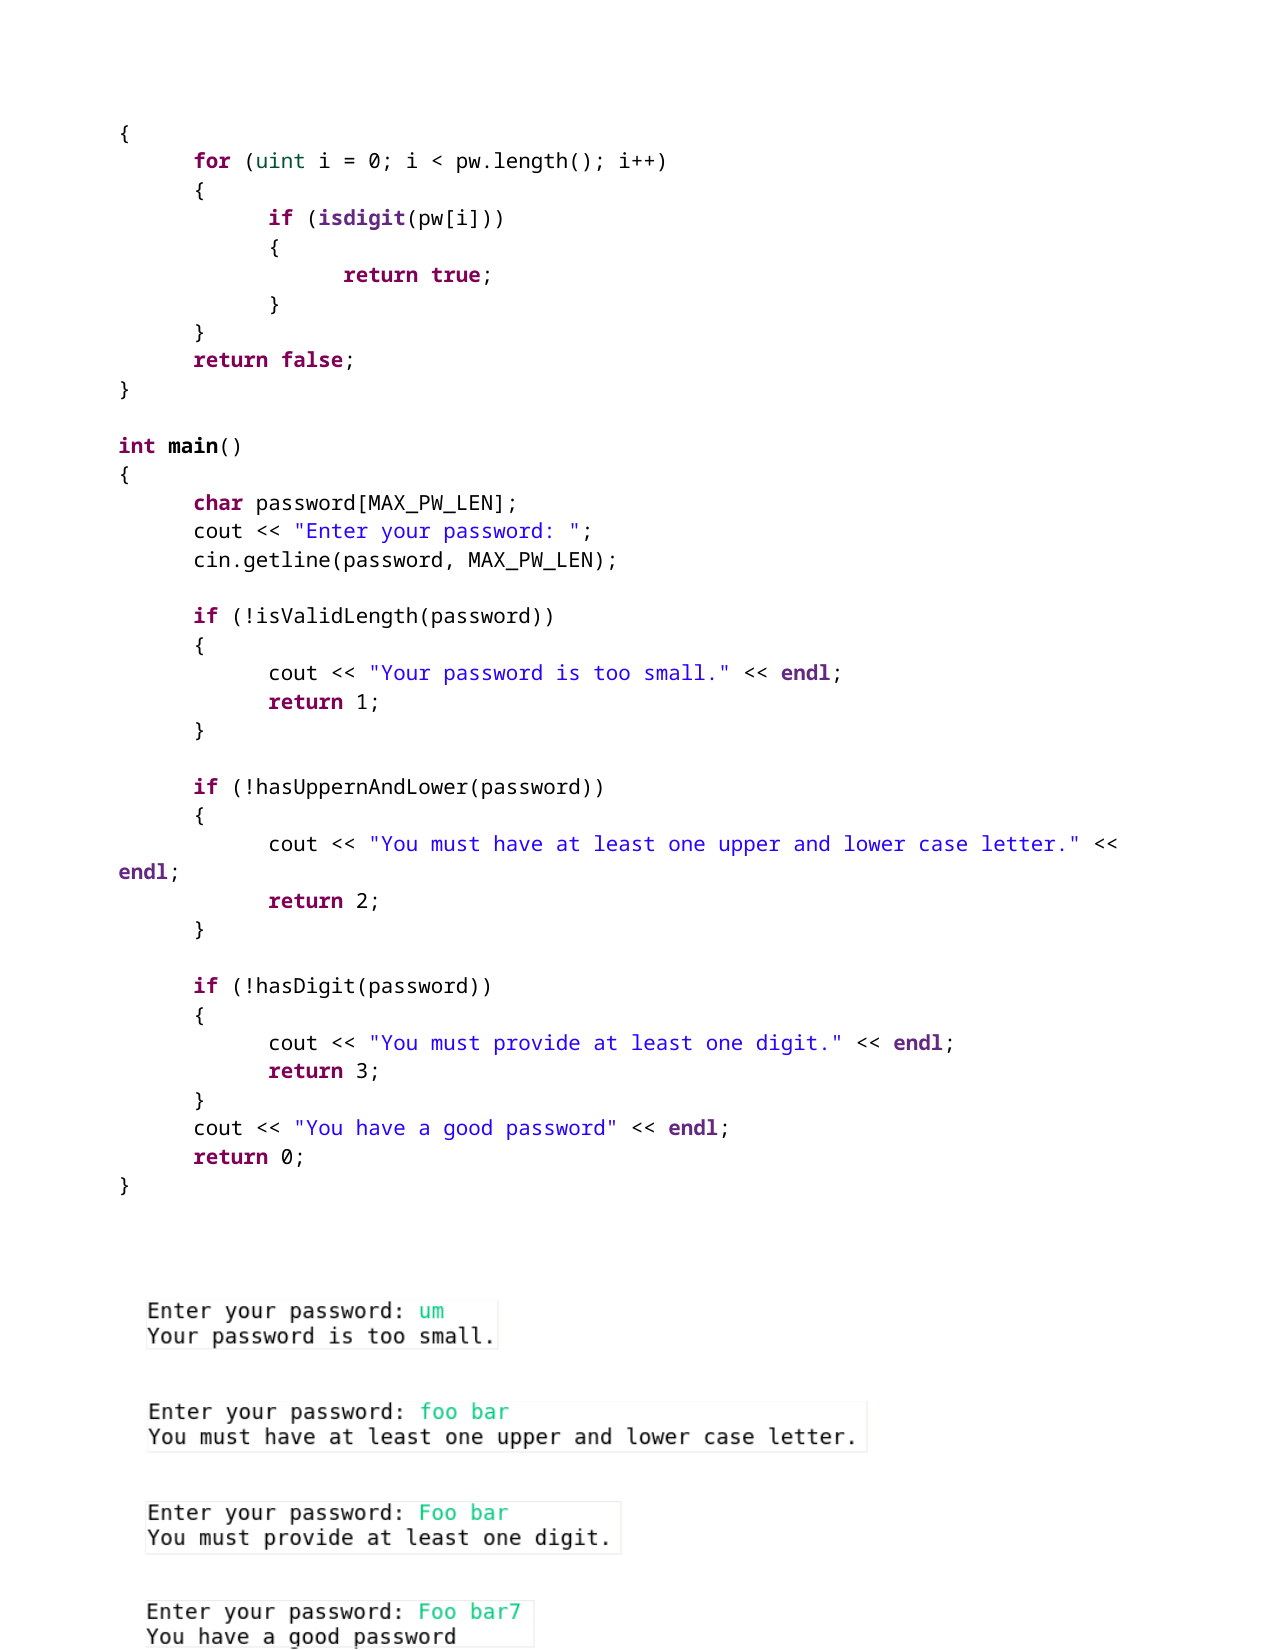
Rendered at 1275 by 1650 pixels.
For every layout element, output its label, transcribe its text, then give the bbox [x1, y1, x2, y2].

text if (!hasDigit(password)) [118, 971, 1157, 1000]
text if (!hasUppernAndLower(password)) [118, 772, 1157, 801]
text for (uint i = 0; i < pw.length(); i++) [118, 147, 1157, 175]
text { [118, 232, 1157, 260]
text return 1; [118, 687, 1157, 715]
text { [118, 1000, 1157, 1028]
text } [118, 289, 1157, 317]
picture [147, 1401, 870, 1455]
text return 3; [118, 1057, 1157, 1085]
text cout << "Your password is too small." << endl; [118, 658, 1157, 687]
text return 0; [118, 1142, 1157, 1170]
text if (isdigit(pw[i])) [118, 203, 1157, 232]
text } [118, 317, 1157, 346]
text } [118, 1085, 1157, 1113]
text cout << "You must provide at least one digit." << endl; [118, 1028, 1157, 1057]
text } [118, 914, 1157, 943]
text cout << "Enter your password: "; [118, 516, 1157, 545]
text { [118, 459, 1157, 488]
picture [145, 1501, 624, 1557]
text } [118, 715, 1157, 744]
text int main() [118, 431, 1157, 459]
picture [145, 1600, 537, 1650]
text cout << "You have a good password" << endl; [118, 1113, 1157, 1142]
text } [118, 374, 1157, 402]
text { [118, 118, 1157, 147]
text } [118, 1170, 1157, 1199]
text char password[MAX_PW_LEN]; [118, 488, 1157, 516]
text return false; [118, 346, 1157, 374]
text { [118, 630, 1157, 658]
text cout << "You must have at least one upper and lower case letter." << endl; [118, 829, 1157, 886]
text if (!isValidLength(password)) [118, 602, 1157, 630]
text { [118, 175, 1157, 203]
text cin.getline(password, MAX_PW_LEN); [118, 545, 1157, 573]
text { [118, 801, 1157, 829]
text return true; [118, 260, 1157, 289]
text return 2; [118, 886, 1157, 914]
picture [146, 1300, 501, 1352]
